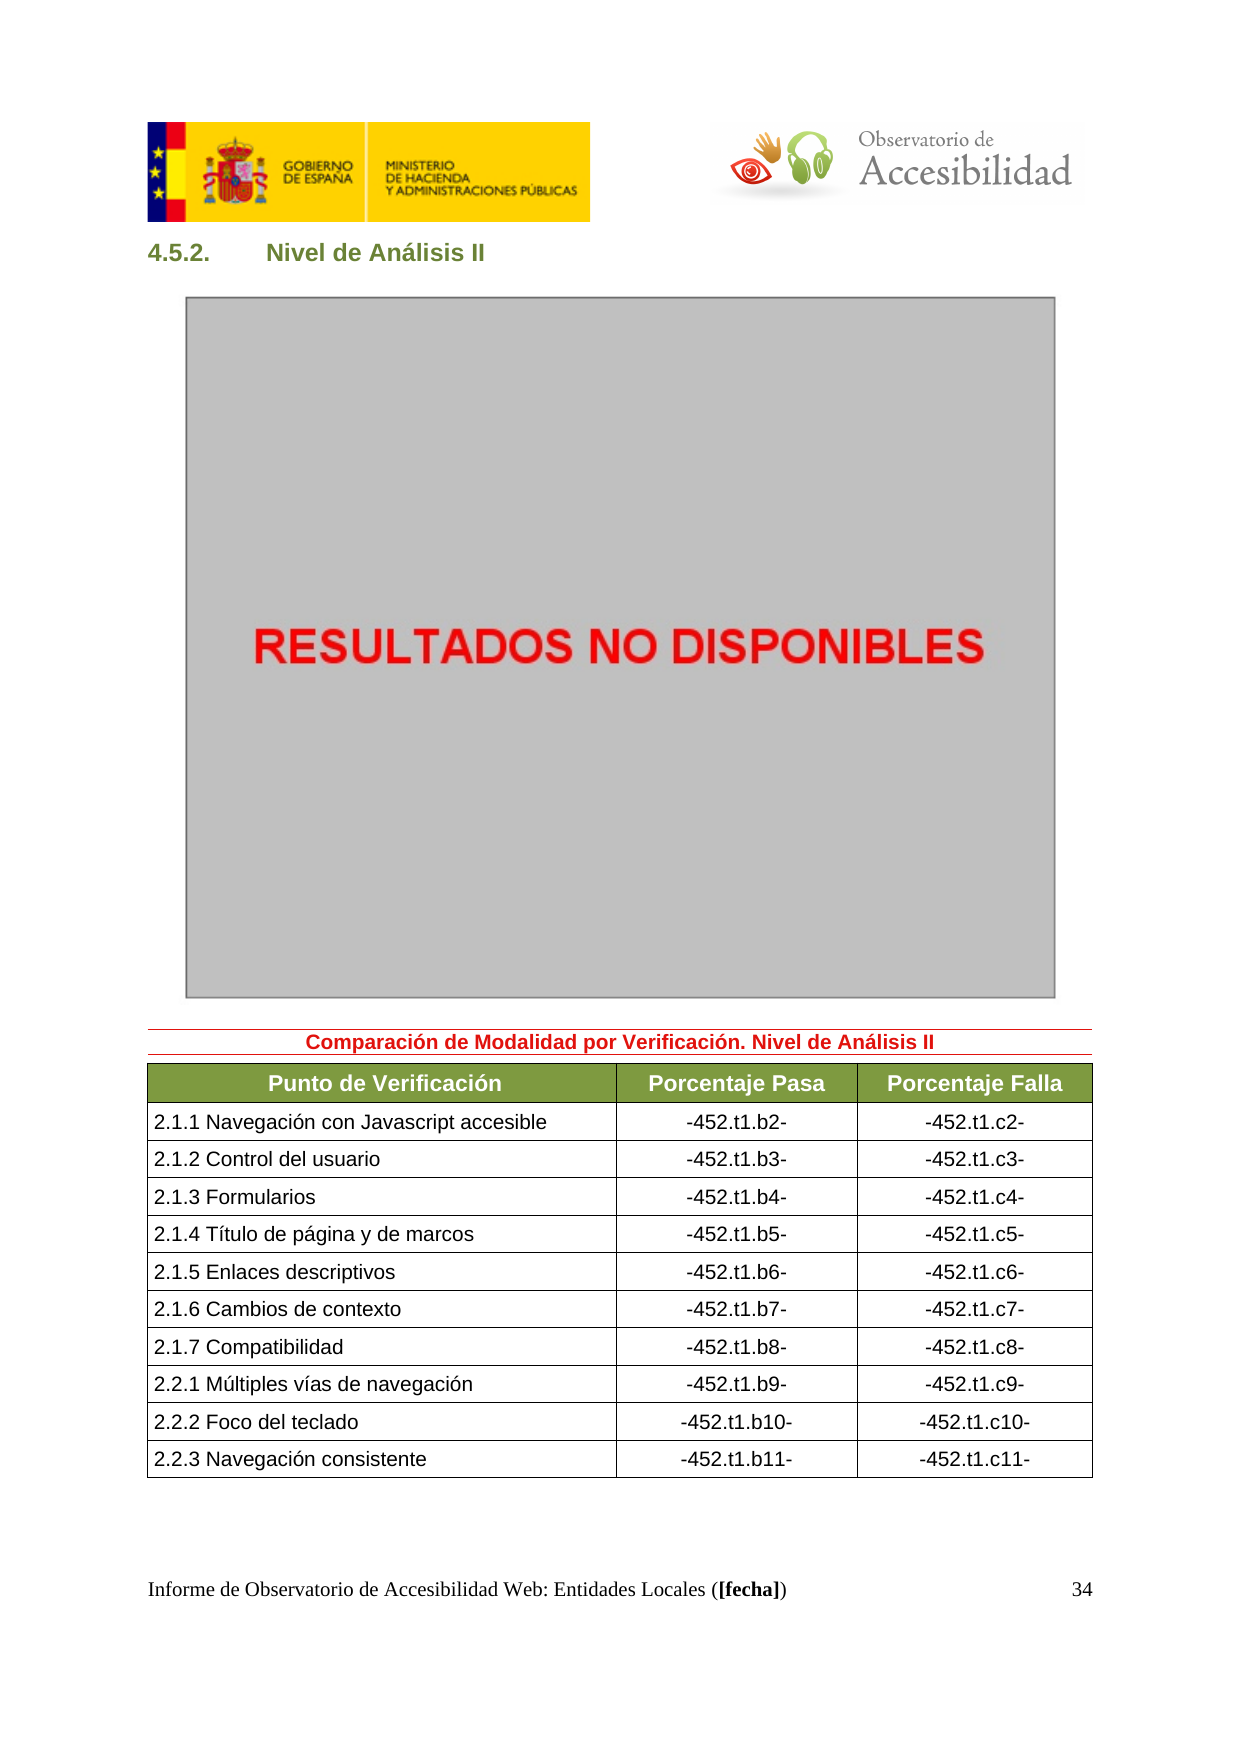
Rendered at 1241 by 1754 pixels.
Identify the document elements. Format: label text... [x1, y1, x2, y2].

table_header Porcentaje Pasa [617, 1064, 857, 1102]
table_cell -452.t1.b7- [617, 1291, 857, 1327]
table_header Porcentaje Falla [858, 1064, 1092, 1102]
table_cell -452.t1.b9- [617, 1366, 857, 1402]
table_cell -452.t1.c3- [858, 1141, 1092, 1177]
table_cell -452.t1.b11- [617, 1441, 857, 1477]
table_cell -452.t1.c6- [858, 1253, 1092, 1290]
table_cell -452.t1.b4- [617, 1178, 857, 1215]
table_cell -452.t1.b5- [617, 1216, 857, 1252]
table_cell 2.1.1 Navegación con Javascript accesible [148, 1103, 616, 1140]
list Nivel de Análisis II [148, 238, 1092, 267]
table_cell -452.t1.c7- [858, 1291, 1092, 1327]
table_cell 2.1.7 Compatibilidad [148, 1328, 616, 1365]
text Comparación de Modalidad por Verificación. Nivel de Análisis II [148, 1030, 1092, 1054]
table_cell 2.1.5 Enlaces descriptivos [148, 1253, 616, 1290]
table_cell 2.1.2 Control del usuario [148, 1141, 616, 1177]
table_cell 2.2.1 Múltiples vías de navegación [148, 1366, 616, 1402]
table_cell 2.1.3 Formularios [148, 1178, 616, 1215]
table_cell -452.t1.b10- [617, 1403, 857, 1440]
table_cell 2.1.6 Cambios de contexto [148, 1291, 616, 1327]
table_cell 2.1.4 Título de página y de marcos [148, 1216, 616, 1252]
table_cell -452.t1.c2- [858, 1103, 1092, 1140]
table_header Punto de Verificación [148, 1064, 616, 1102]
table_cell -452.t1.b6- [617, 1253, 857, 1290]
table_cell -452.t1.b8- [617, 1328, 857, 1365]
table_cell 2.2.3 Navegación consistente [148, 1441, 616, 1477]
table_cell -452.t1.b3- [617, 1141, 857, 1177]
table_cell -452.t1.c8- [858, 1328, 1092, 1365]
table_cell -452.t1.c11- [858, 1441, 1092, 1477]
picture [147, 122, 591, 222]
picture [178, 294, 1062, 1005]
table_cell -452.t1.c9- [858, 1366, 1092, 1402]
table_cell -452.t1.c10- [858, 1403, 1092, 1440]
table_cell -452.t1.b2- [617, 1103, 857, 1140]
picture [710, 122, 1086, 205]
table_cell 2.2.2 Foco del teclado [148, 1403, 616, 1440]
table_cell -452.t1.c4- [858, 1178, 1092, 1215]
table_cell -452.t1.c5- [858, 1216, 1092, 1252]
